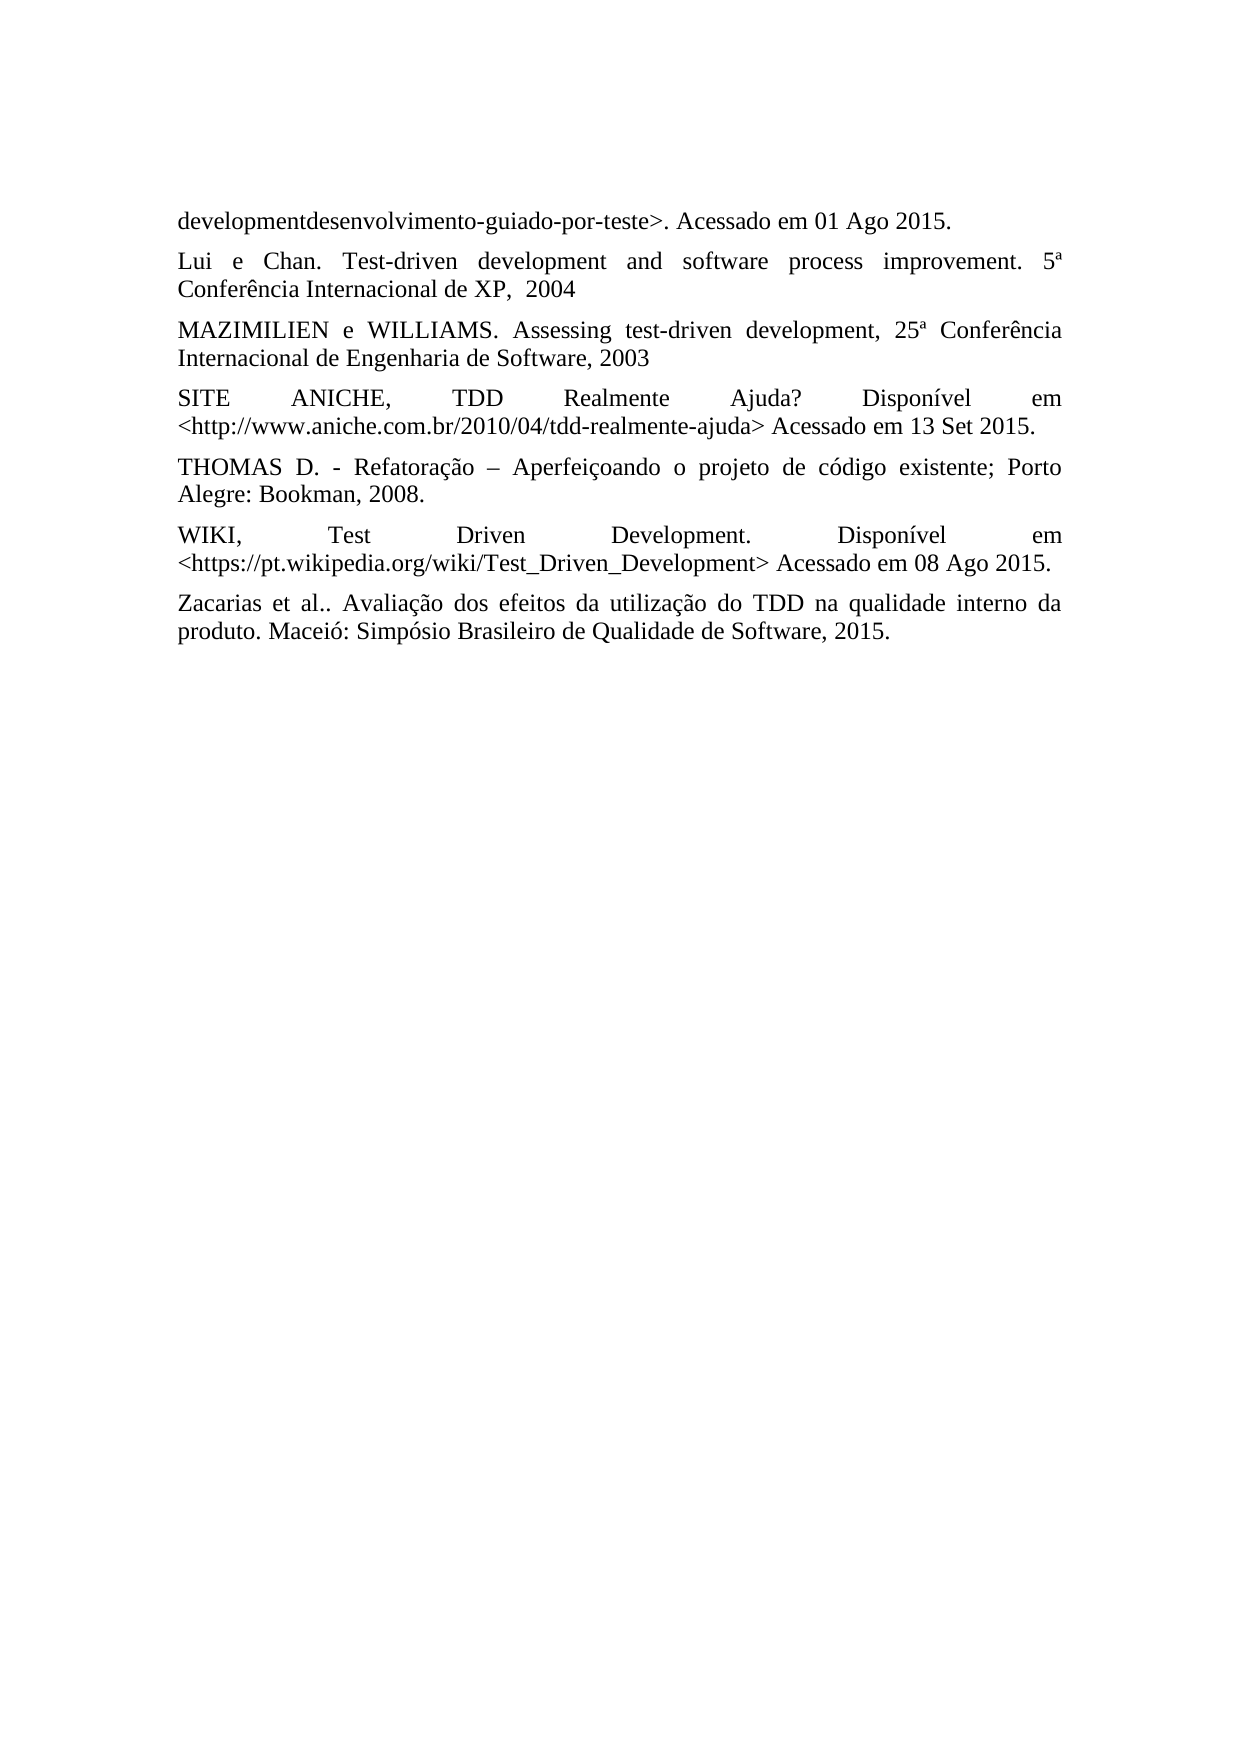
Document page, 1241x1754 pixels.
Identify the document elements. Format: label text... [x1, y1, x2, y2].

text developmentdesenvolvimento-guiado-por-teste>. Acessado em 01 Ago 2015. [177, 207, 1063, 235]
text SITE ANICHE, TDD Realmente Ajuda? Disponível em <http://www.aniche.com.br/2010/04/tdd-realmente-ajuda> Acessado em 13 Set 2015. [177, 384, 1063, 440]
text MAZIMILIEN e WILLIAMS. Assessing test-driven development, 25ª Conferência Internacional de Engenharia de Software, 2003 [177, 316, 1063, 372]
text Zacarias et al.. Avaliação dos efeitos da utilização do TDD na qualidade interno da produto. Maceió: Simpósio Brasileiro de Qualidade de Software, 2015. [177, 589, 1063, 645]
text Lui e Chan. Test-driven development and software process improvement. 5ª Conferência Internacional de XP, 2004 [177, 247, 1063, 303]
text WIKI, Test Driven Development. Disponível em <https://pt.wikipedia.org/wiki/Test_Driven_Development> Acessado em 08 Ago 2015. [177, 521, 1063, 577]
text THOMAS D. - Refatoração – Aperfeiçoando o projeto de código existente; Porto Alegre: Bookman, 2008. [177, 452, 1063, 508]
